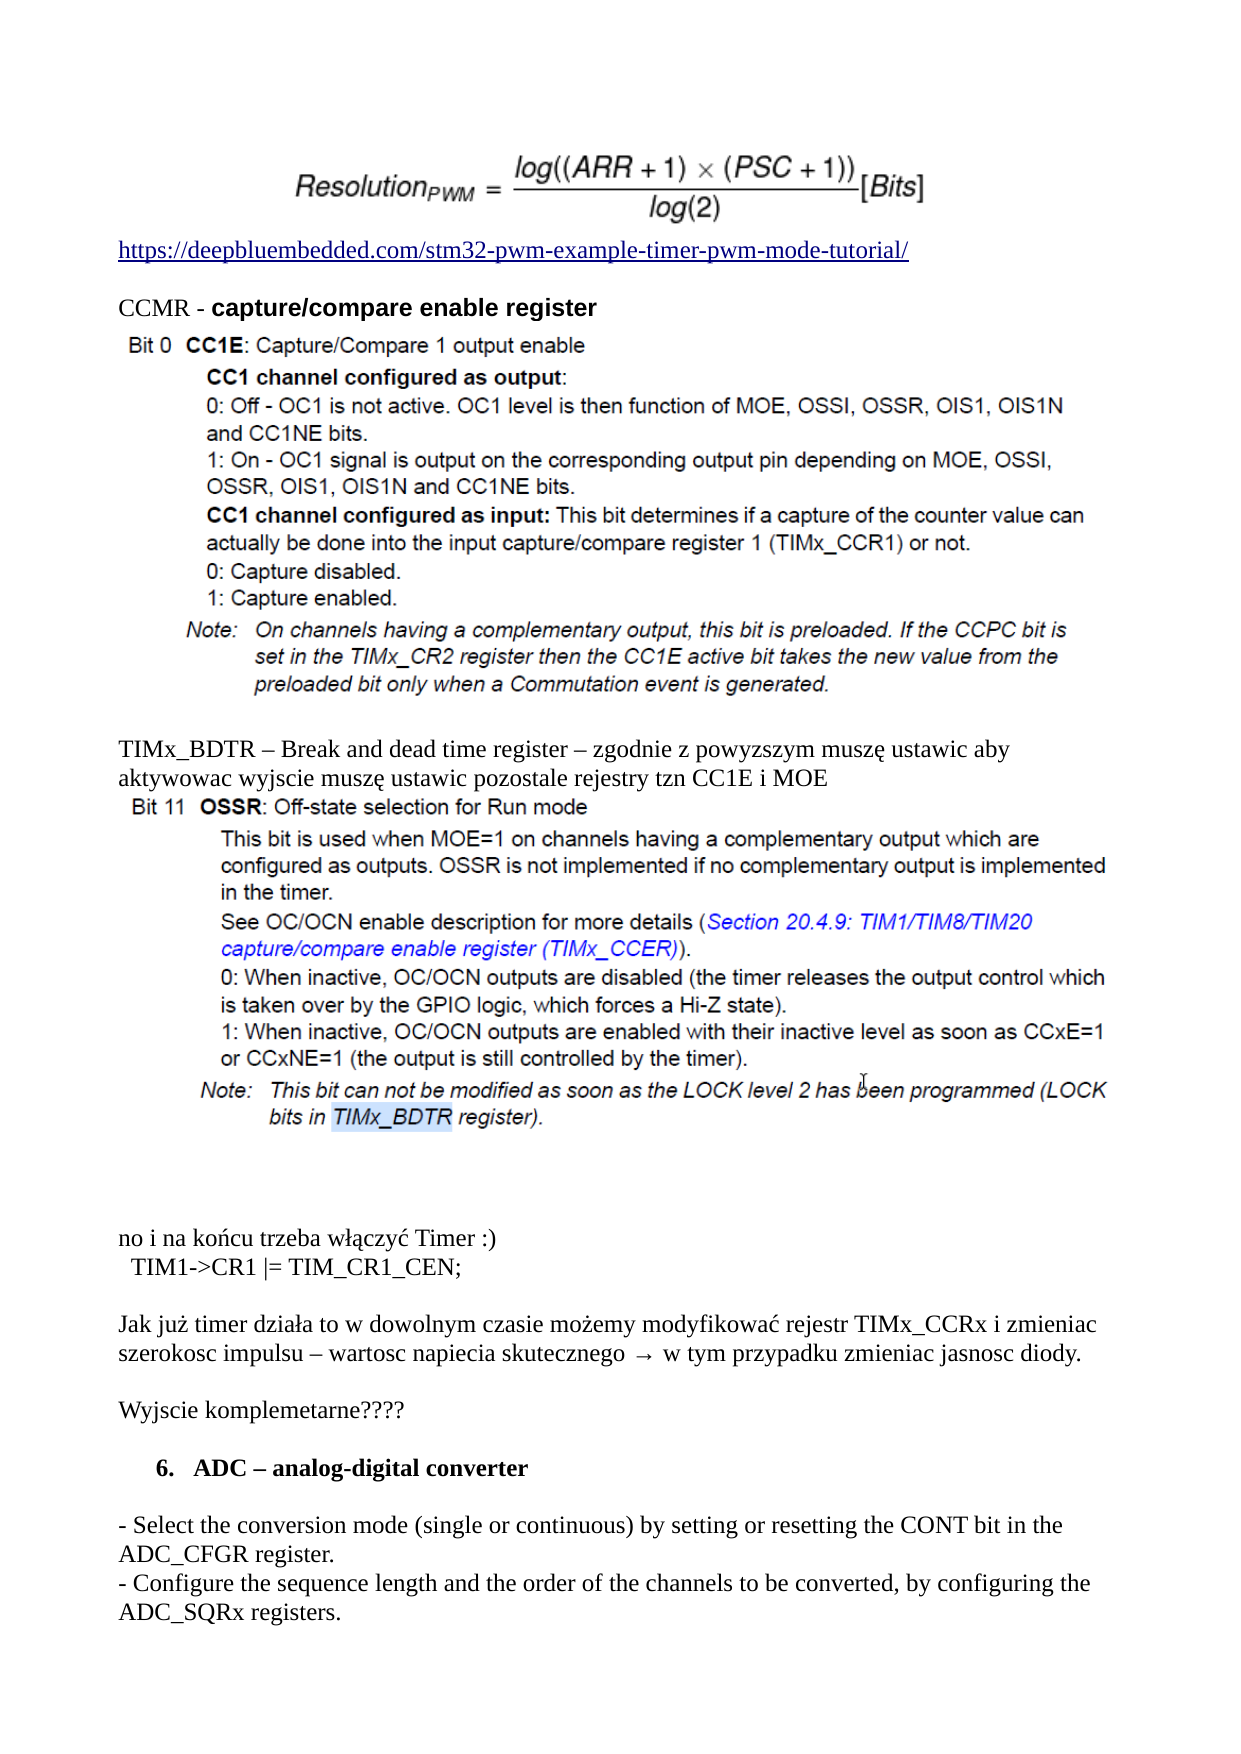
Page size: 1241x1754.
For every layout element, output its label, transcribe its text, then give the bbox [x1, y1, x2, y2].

text TIM1->CR1 |= TIM_CR1_CEN; [118, 1252, 1122, 1281]
text Jak już timer działa to w dowolnym czasie możemy modyfikować rejestr TIMx_CCRx i zmieniac szerokosc impulsu – wartosc napiecia skutecznego → w tym przypadku zmieniac jasnosc diody. [118, 1309, 1122, 1367]
text https://deepbluembedded.com/stm32-pwm-example-timer-pwm-mode-tutorial/ [118, 118, 1122, 264]
text - Select the conversion mode (single or continuous) by setting or resetting the CONT bit in the ADC_CFGR register. [118, 1511, 1122, 1568]
text Wyjscie komplemetarne???? [118, 1396, 1122, 1424]
text CCMR - capture/compare enable register [118, 293, 1122, 321]
text - Configure the sequence length and the order of the channels to be converted, by configuring the ADC_SQRx registers. [118, 1568, 1122, 1626]
text no i na końcu trzeba włączyć Timer :) [118, 1223, 1122, 1252]
list ADC – analog-digital converter [156, 1453, 1122, 1482]
text TIMx_BDTR – Break and dead time register – zgodnie z powyzszym muszę ustawic aby aktywowac wyjscie muszę ustawic pozostale rejestry tzn CC1E i MOE [118, 735, 1122, 792]
